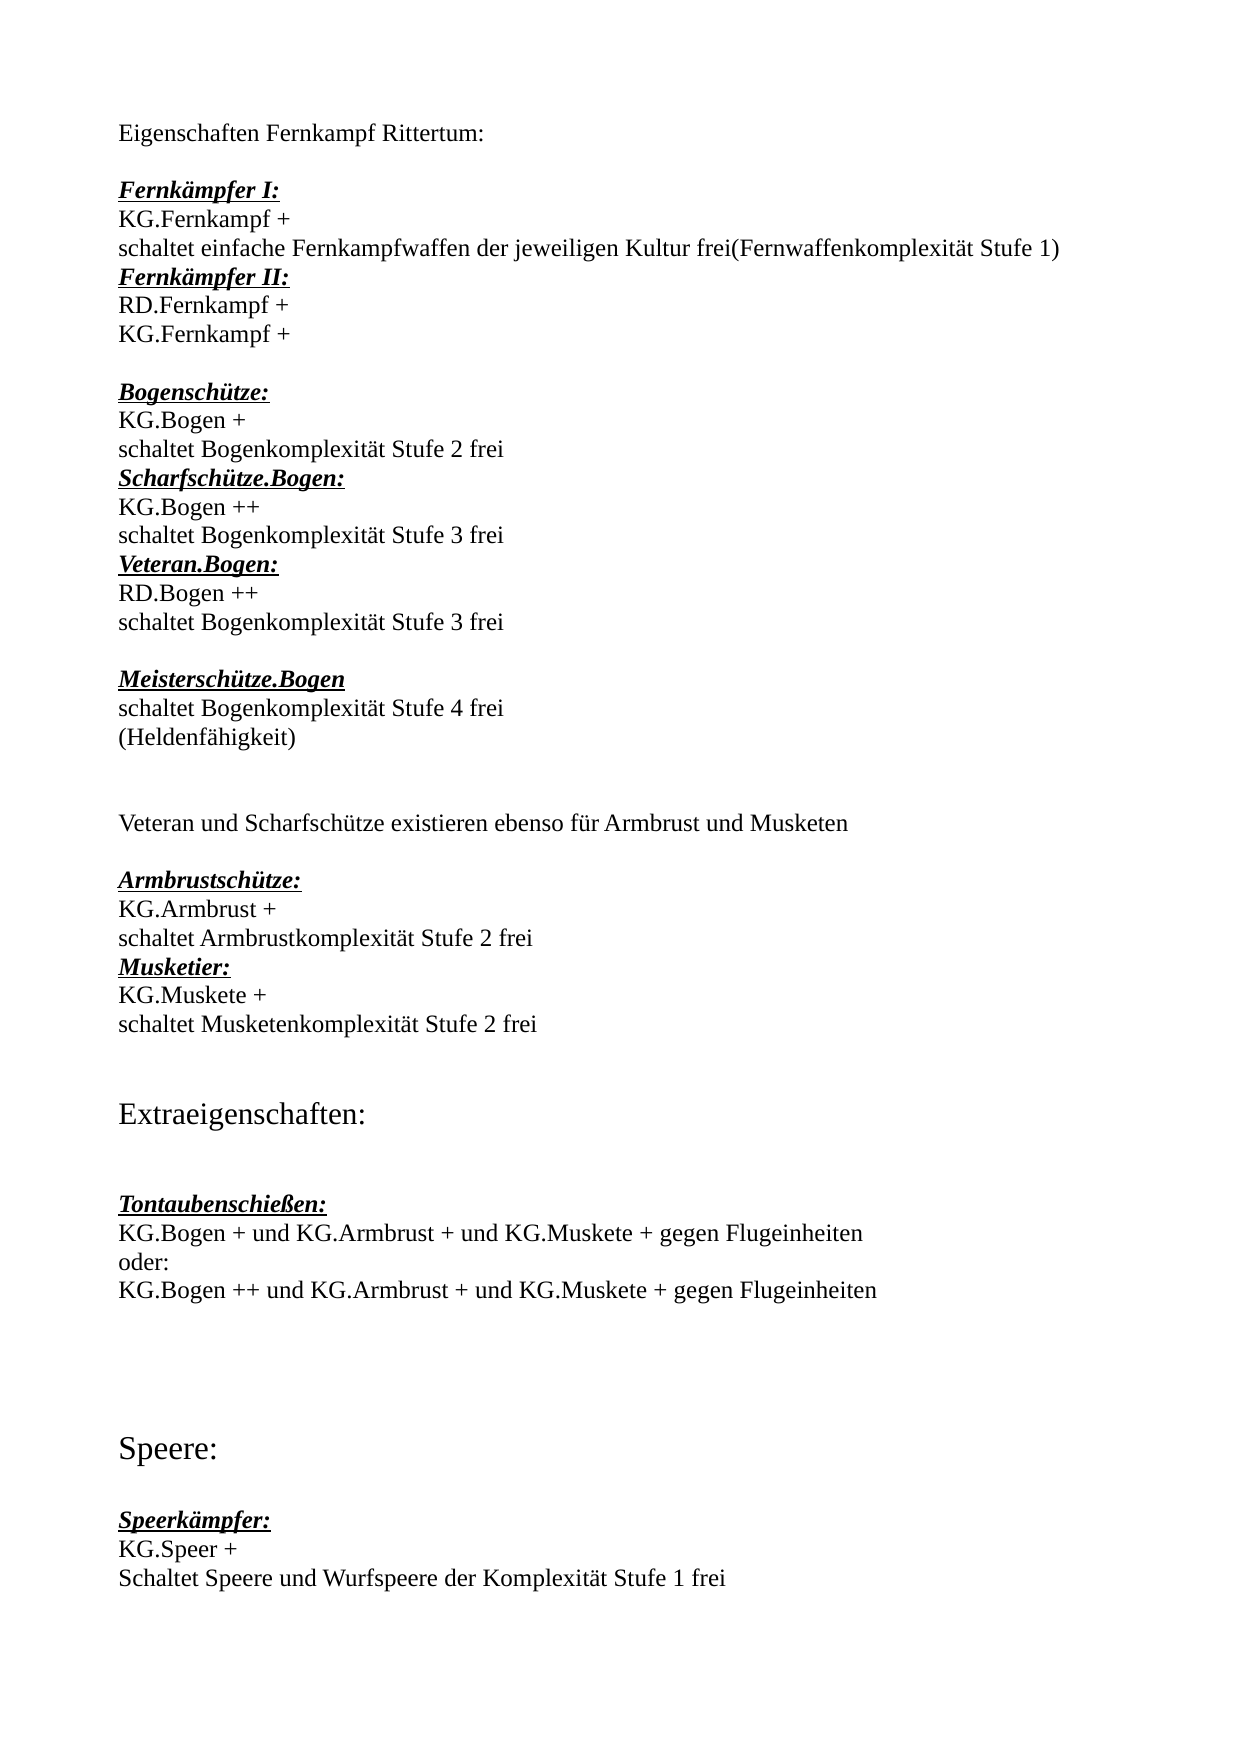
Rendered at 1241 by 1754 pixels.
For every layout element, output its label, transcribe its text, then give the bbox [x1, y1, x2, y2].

text schaltet Bogenkomplexität Stufe 4 frei [118, 693, 1122, 722]
text KG.Fernkampf + [118, 319, 1122, 348]
text oder: [118, 1247, 1122, 1275]
text Fernkämpfer I: [118, 176, 1122, 204]
text Eigenschaften Fernkampf Rittertum: [118, 118, 1122, 147]
text schaltet Bogenkomplexität Stufe 3 frei [118, 521, 1122, 549]
text Schaltet Speere und Wurfspeere der Komplexität Stufe 1 frei [118, 1563, 1122, 1592]
text Musketier: [118, 952, 1122, 981]
text Scharfschütze.Bogen: [118, 463, 1122, 492]
text KG.Bogen ++ und KG.Armbrust + und KG.Muskete + gegen Flugeinheiten [118, 1275, 1122, 1304]
text RD.Fernkampf + [118, 291, 1122, 319]
text schaltet Armbrustkomplexität Stufe 2 frei [118, 923, 1122, 952]
text schaltet Bogenkomplexität Stufe 3 frei [118, 607, 1122, 636]
text Tontaubenschießen: [118, 1189, 1122, 1218]
text Speere: [118, 1429, 1122, 1467]
text (Heldenfähigkeit) [118, 722, 1122, 751]
text Veteran.Bogen: [118, 549, 1122, 578]
text Veteran und Scharfschütze existieren ebenso für Armbrust und Musketen [118, 808, 1122, 837]
text KG.Bogen + [118, 406, 1122, 434]
text schaltet Musketenkomplexität Stufe 2 frei [118, 1009, 1122, 1038]
text KG.Muskete + [118, 981, 1122, 1009]
text schaltet Bogenkomplexität Stufe 2 frei [118, 434, 1122, 463]
text KG.Bogen ++ [118, 492, 1122, 521]
text KG.Bogen + und KG.Armbrust + und KG.Muskete + gegen Flugeinheiten [118, 1218, 1122, 1247]
text KG.Speer + [118, 1534, 1122, 1563]
text KG.Armbrust + [118, 894, 1122, 923]
text Bogenschütze: [118, 377, 1122, 406]
text schaltet einfache Fernkampfwaffen der jeweiligen Kultur frei(Fernwaffenkomplexität Stufe 1) [118, 233, 1122, 262]
text Speerkämpfer: [118, 1505, 1122, 1534]
text Meisterschütze.Bogen [118, 664, 1122, 693]
text Extraeigenschaften: [118, 1096, 1122, 1132]
text RD.Bogen ++ [118, 578, 1122, 607]
text KG.Fernkampf + [118, 204, 1122, 233]
text Armbrustschütze: [118, 866, 1122, 894]
text Fernkämpfer II: [118, 262, 1122, 291]
